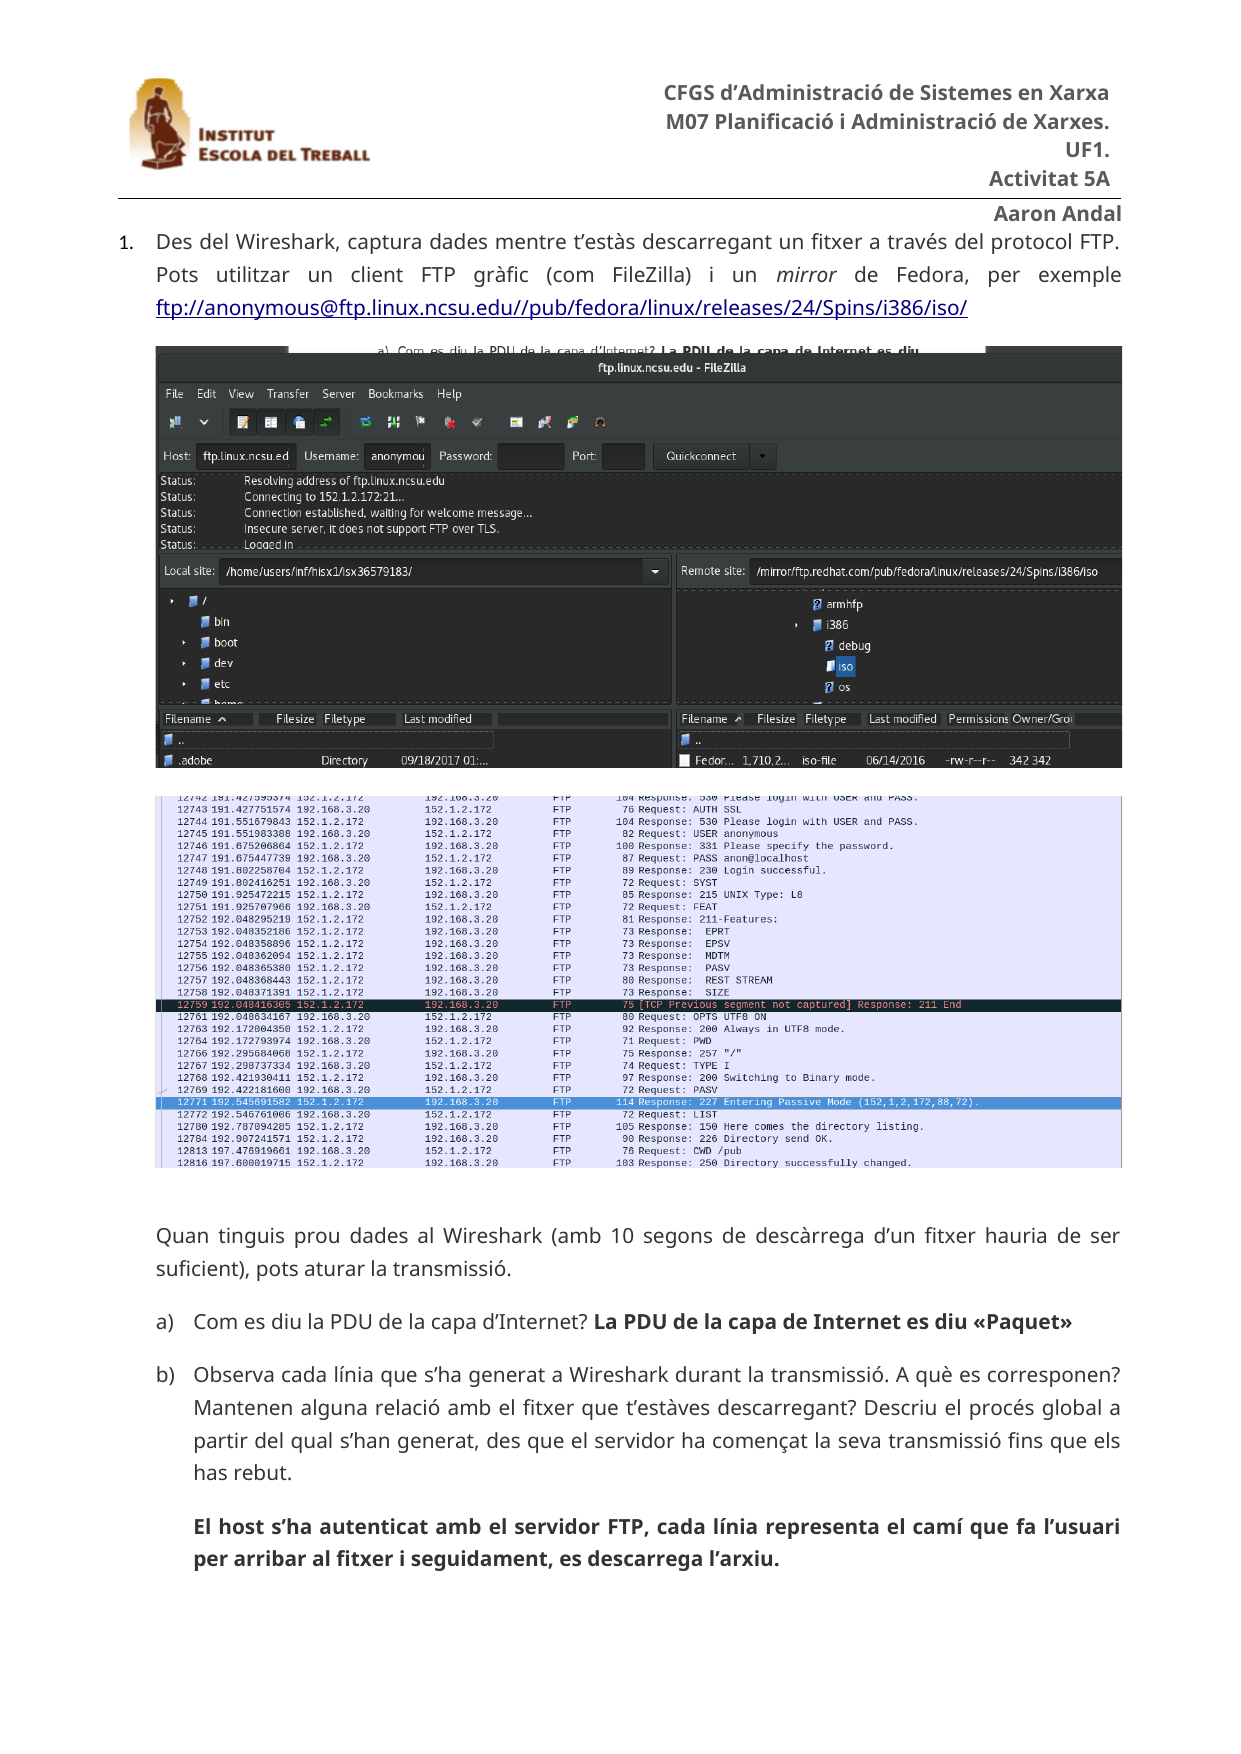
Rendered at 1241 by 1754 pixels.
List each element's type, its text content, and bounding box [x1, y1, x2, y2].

list Quan tinguis prou dades al Wireshark (amb 10 segons de descàrrega d’un fitxer hauria de ser suficient), pots aturar la transmissió. [156, 1221, 1122, 1282]
picture [155, 346, 1123, 768]
list Observa cada línia que s’ha generat a Wireshark durant la transmissió. A què es corresponen? Mantenen alguna relació amb el fitxer que t’estàves descarregant? Descriu el procés global a partir del qual s’han generat, des que el servidor ha començat la seva transmissió fins que els has rebut. [156, 1361, 1122, 1487]
picture [155, 796, 1123, 1168]
list Des del Wireshark, captura dades mentre t’estàs descarregant un fitxer a través del protocol FTP. Pots utilitzar un client FTP gràfic (com FileZilla) i un mirror de Fedora, per exemple ftp://anonymous@ftp.linux.ncsu.edu//pub/fedora/linux/releases/24/Spins/i386/iso/ [118, 227, 1122, 321]
picture [129, 78, 370, 170]
list El host s’ha autenticat amb el servidor FTP, cada línia representa el camí que fa l’usuari per arribar al fitxer i seguidament, es descarrega l’arxiu. [156, 1512, 1122, 1573]
list Com es diu la PDU de la capa d’Internet? La PDU de la capa de Internet es diu «Paquet» [156, 1307, 1122, 1336]
